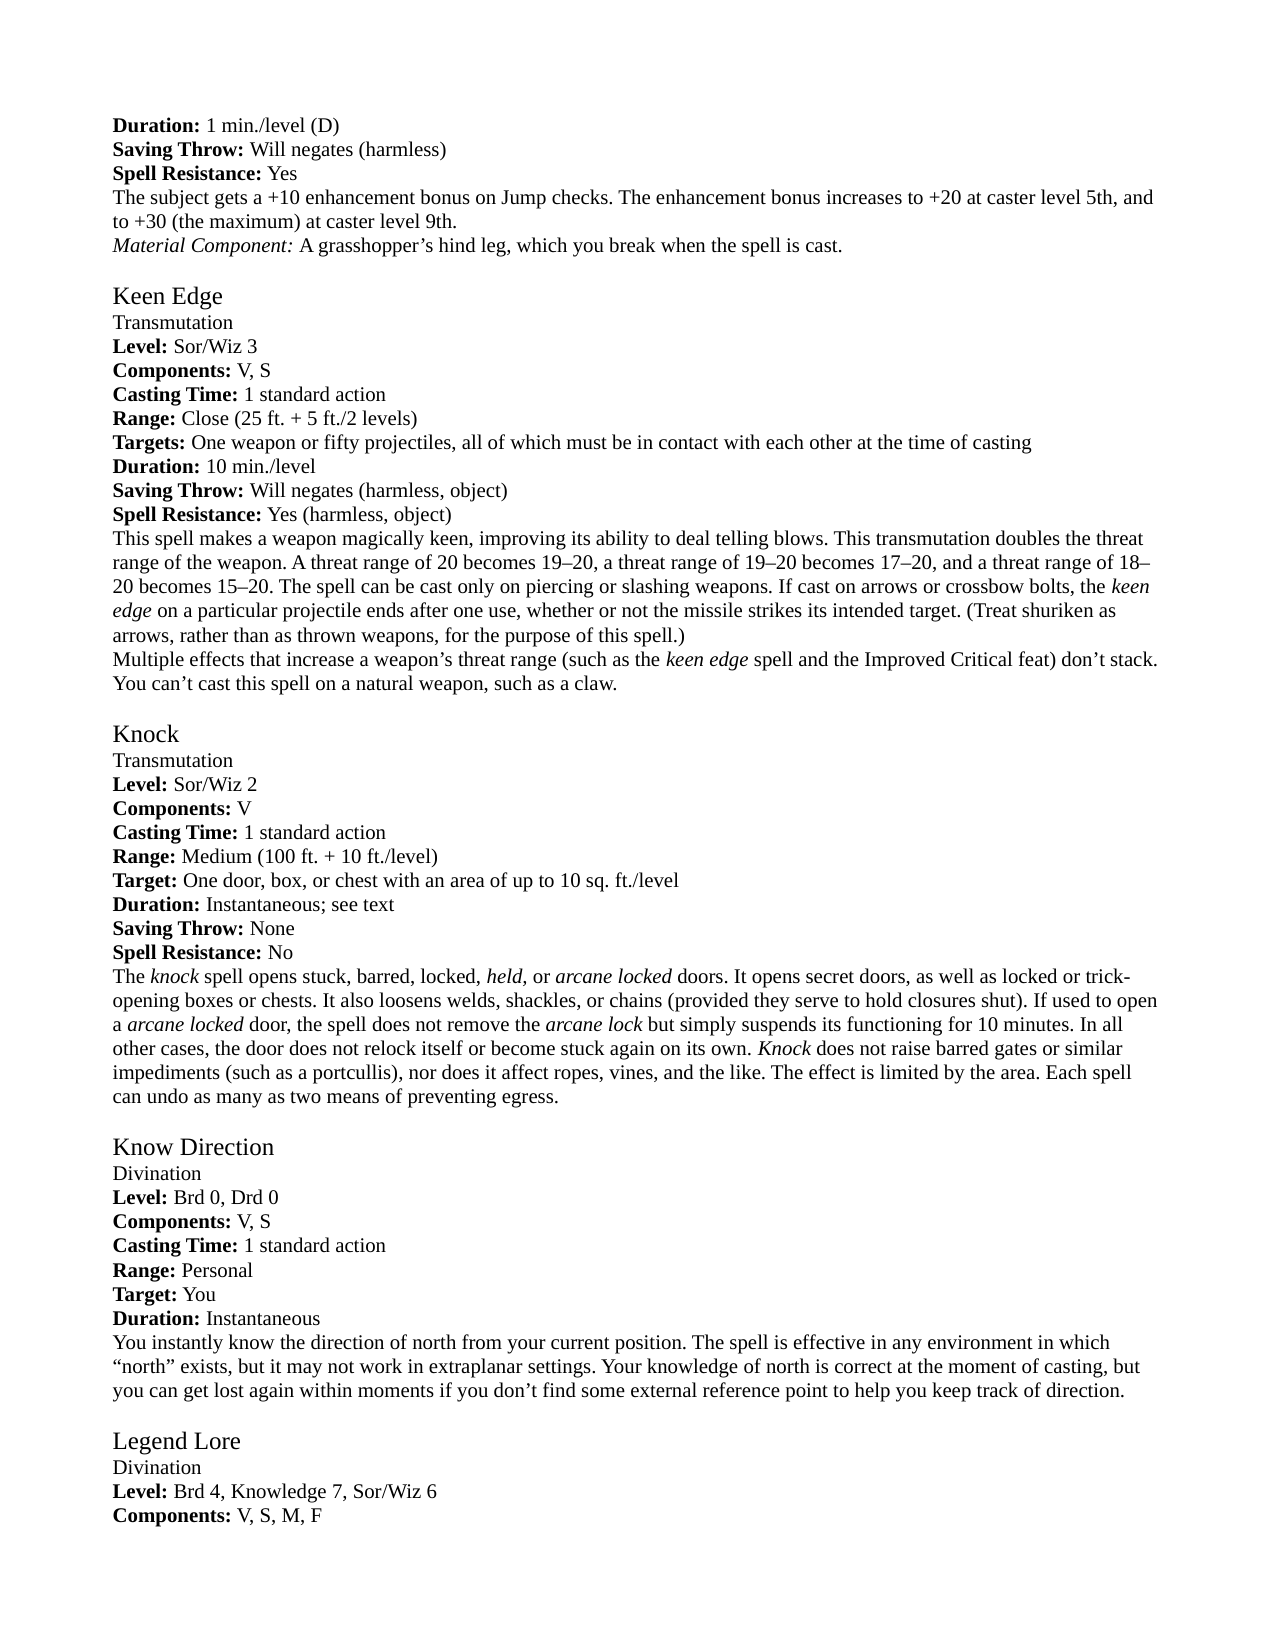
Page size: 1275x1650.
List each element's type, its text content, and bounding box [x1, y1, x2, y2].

text Components: V [112, 796, 1162, 820]
text The knock spell opens stuck, barred, locked, held, or arcane locked doors. It opens secret doors, as well as locked or trick-opening boxes or chests. It also loosens welds, shackles, or chains (provided they serve to hold closures shut). If used to open a arcane locked door, the spell does not remove the arcane lock but simply suspends its functioning for 10 minutes. In all other cases, the door does not relock itself or become stuck again on its own. Knock does not raise barred gates or similar impediments (such as a portcullis), nor does it affect ropes, vines, and the like. The effect is limited by the area. Each spell can undo as many as two means of preventing egress. [112, 964, 1162, 1108]
text You instantly know the direction of north from your current position. The spell is effective in any environment in which “north” exists, but it may not work in extraplanar settings. Your knowledge of north is correct at the moment of casting, but you can get lost again within moments if you don’t find some external reference point to help you keep track of direction. [112, 1330, 1162, 1402]
text Components: V, S, M, F [112, 1503, 1162, 1527]
text Duration: Instantaneous [112, 1306, 1162, 1330]
text Divination [112, 1455, 1162, 1479]
text Knock [112, 719, 1162, 747]
text Keen Edge [112, 281, 1162, 310]
text This spell makes a weapon magically keen, improving its ability to deal telling blows. This transmutation doubles the threat range of the weapon. A threat range of 20 becomes 19–20, a threat range of 19–20 becomes 17–20, and a threat range of 18–20 becomes 15–20. The spell can be cast only on piercing or slashing weapons. If cast on arrows or crossbow bolts, the keen edge on a particular projectile ends after one use, whether or not the missile strikes its intended target. (Treat shuriken as arrows, rather than as thrown weapons, for the purpose of this spell.) [112, 526, 1162, 647]
text Divination [112, 1161, 1162, 1185]
text Know Direction [112, 1132, 1162, 1161]
text Target: You [112, 1282, 1162, 1306]
text Level: Sor/Wiz 2 [112, 772, 1162, 796]
text Range: Personal [112, 1257, 1162, 1282]
text Transmutation [112, 310, 1162, 334]
text Level: Brd 4, Knowledge 7, Sor/Wiz 6 [112, 1479, 1162, 1503]
text The subject gets a +10 enhancement bonus on Jump checks. The enhancement bonus increases to +20 at caster level 5th, and to +30 (the maximum) at caster level 9th. [112, 185, 1162, 233]
text Transmutation [112, 747, 1162, 772]
text Saving Throw: Will negates (harmless) [112, 137, 1162, 161]
text Spell Resistance: Yes [112, 161, 1162, 185]
text Spell Resistance: No [112, 940, 1162, 964]
text Casting Time: 1 standard action [112, 382, 1162, 406]
text Range: Close (25 ft. + 5 ft./2 levels) [112, 406, 1162, 430]
text Duration: 1 min./level (D) [112, 112, 1162, 137]
text Components: V, S [112, 1209, 1162, 1233]
text Casting Time: 1 standard action [112, 820, 1162, 844]
text Range: Medium (100 ft. + 10 ft./level) [112, 844, 1162, 868]
text Multiple effects that increase a weapon’s threat range (such as the keen edge spell and the Improved Critical feat) don’t stack. You can’t cast this spell on a natural weapon, such as a claw. [112, 647, 1162, 695]
text Level: Sor/Wiz 3 [112, 334, 1162, 358]
text Material Component: A grasshopper’s hind leg, which you break when the spell is cast. [112, 233, 1162, 257]
text Legend Lore [112, 1426, 1162, 1455]
text Target: One door, box, or chest with an area of up to 10 sq. ft./level [112, 868, 1162, 892]
text Targets: One weapon or fifty projectiles, all of which must be in contact with each other at the time of casting [112, 430, 1162, 454]
text Casting Time: 1 standard action [112, 1233, 1162, 1257]
text Spell Resistance: Yes (harmless, object) [112, 502, 1162, 526]
text Level: Brd 0, Drd 0 [112, 1185, 1162, 1209]
text Components: V, S [112, 358, 1162, 382]
text Saving Throw: None [112, 916, 1162, 940]
text Duration: Instantaneous; see text [112, 892, 1162, 916]
text Saving Throw: Will negates (harmless, object) [112, 478, 1162, 502]
text Duration: 10 min./level [112, 454, 1162, 478]
